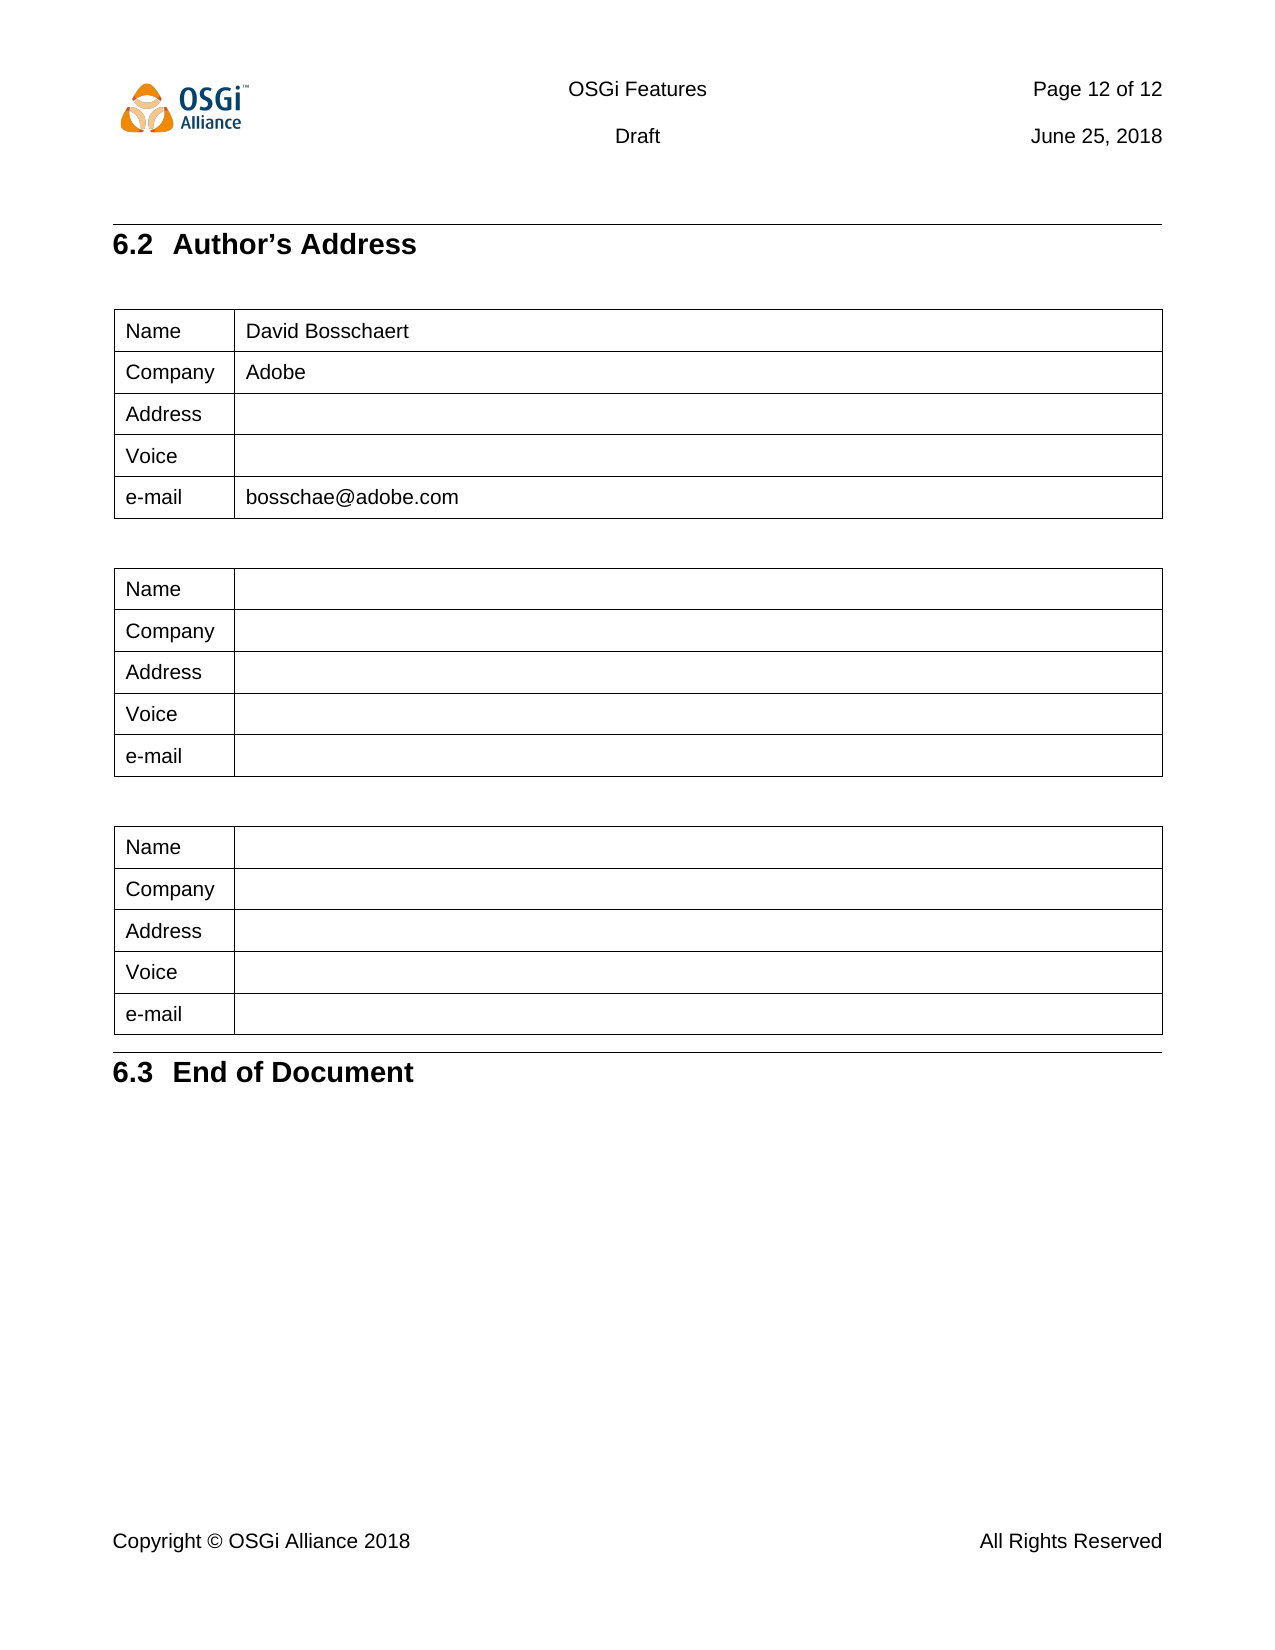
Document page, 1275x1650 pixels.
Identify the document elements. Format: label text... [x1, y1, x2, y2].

table_cell Adobe [235, 352, 1162, 392]
table_cell Voice [115, 952, 234, 992]
picture [113, 76, 257, 140]
table_cell bosschae@adobe.com [235, 477, 1162, 517]
table_cell Company [115, 352, 234, 392]
table_cell [235, 610, 1162, 651]
table_cell [235, 869, 1162, 909]
table_cell [235, 652, 1162, 692]
table_header David Bosschaert [235, 310, 1162, 351]
table_cell e-mail [115, 735, 234, 776]
table_cell e-mail [115, 477, 234, 517]
table_cell Company [115, 610, 234, 651]
table_cell Address [115, 910, 234, 951]
table_header Name [115, 310, 234, 351]
table_cell Voice [115, 435, 234, 476]
table_cell Company [115, 869, 234, 909]
table_cell Address [115, 394, 234, 434]
subtitle End of Document [112, 1053, 1162, 1088]
table_cell [235, 735, 1162, 776]
table_cell [235, 694, 1162, 734]
table_cell [235, 952, 1162, 992]
table_header [235, 569, 1162, 609]
table_cell [235, 435, 1162, 476]
table_cell [235, 394, 1162, 434]
table_header [235, 827, 1162, 867]
subtitle Author’s Address [112, 225, 1162, 260]
table_cell [235, 994, 1162, 1034]
table_cell e-mail [115, 994, 234, 1034]
table_header Name [115, 569, 234, 609]
table_cell Voice [115, 694, 234, 734]
table_header Name [115, 827, 234, 867]
table_cell Address [115, 652, 234, 692]
table_cell [235, 910, 1162, 951]
